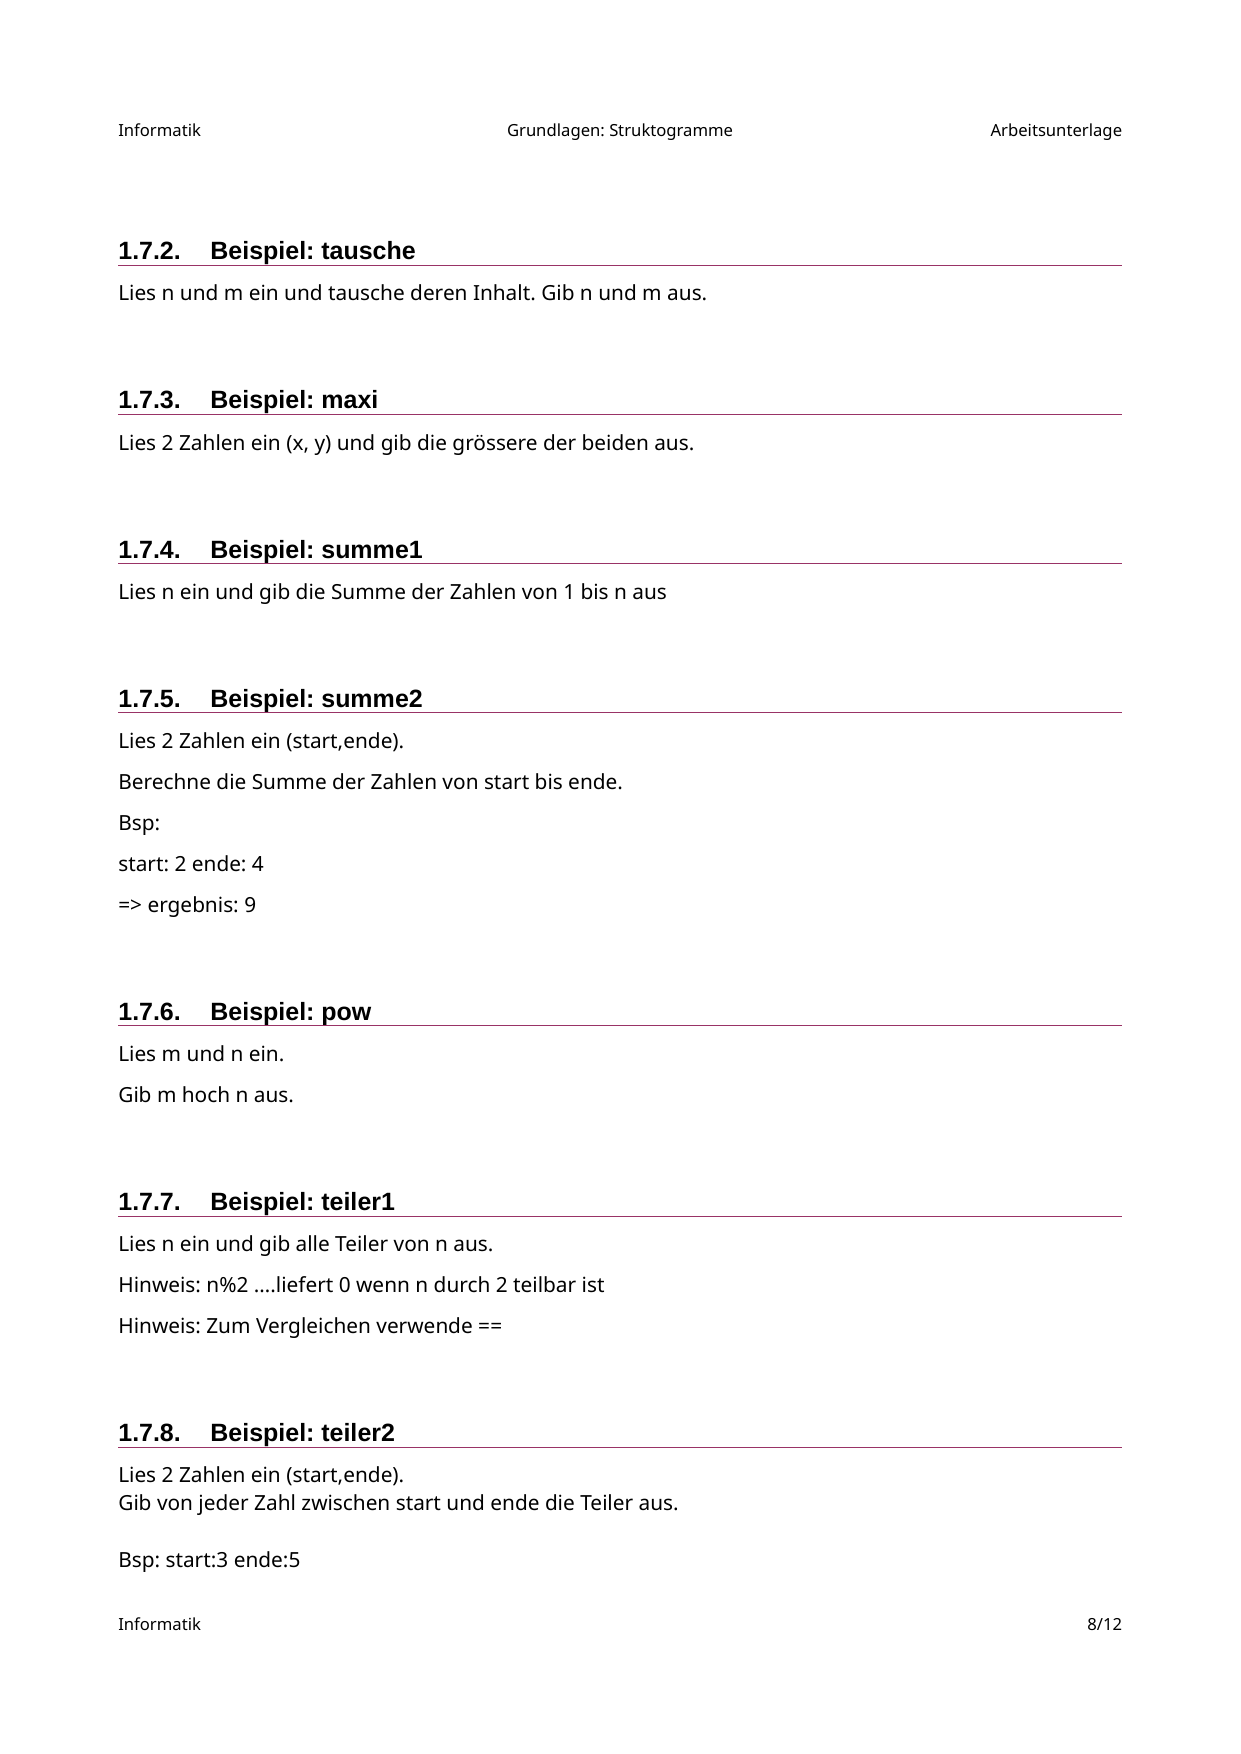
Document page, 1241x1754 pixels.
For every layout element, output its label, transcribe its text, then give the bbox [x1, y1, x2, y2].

text Lies 2 Zahlen ein (start,ende). [118, 1460, 1122, 1488]
subtitle Beispiel: summe2 [118, 684, 1122, 712]
text Lies n und m ein und tausche deren Inhalt. Gib n und m aus. [118, 278, 1122, 307]
text Lies 2 Zahlen ein (start,ende). [118, 726, 1122, 754]
text Gib von jeder Zahl zwischen start und ende die Teiler aus. [118, 1488, 1122, 1517]
text start: 2 ende: 4 [118, 849, 1122, 877]
subtitle Beispiel: maxi [118, 385, 1122, 414]
text Berechne die Summe der Zahlen von start bis ende. [118, 767, 1122, 795]
subtitle Beispiel: tausche [118, 236, 1122, 265]
subtitle Beispiel: teiler1 [118, 1187, 1122, 1216]
text Lies n ein und gib alle Teiler von n aus. [118, 1229, 1122, 1257]
subtitle Beispiel: summe1 [118, 534, 1122, 563]
text Bsp: [118, 808, 1122, 836]
text Hinweis: n%2 ….liefert 0 wenn n durch 2 teilbar ist [118, 1270, 1122, 1298]
subtitle Beispiel: teiler2 [118, 1418, 1122, 1447]
text Gib m hoch n aus. [118, 1080, 1122, 1108]
text Lies n ein und gib die Summe der Zahlen von 1 bis n aus [118, 577, 1122, 605]
text Hinweis: Zum Vergleichen verwende == [118, 1311, 1122, 1339]
text Lies m und n ein. [118, 1039, 1122, 1067]
text Bsp: start:3 ende:5 [118, 1545, 1122, 1574]
subtitle Beispiel: pow [118, 997, 1122, 1025]
text => ergebnis: 9 [118, 890, 1122, 918]
text Lies 2 Zahlen ein (x, y) und gib die grössere der beiden aus. [118, 428, 1122, 456]
